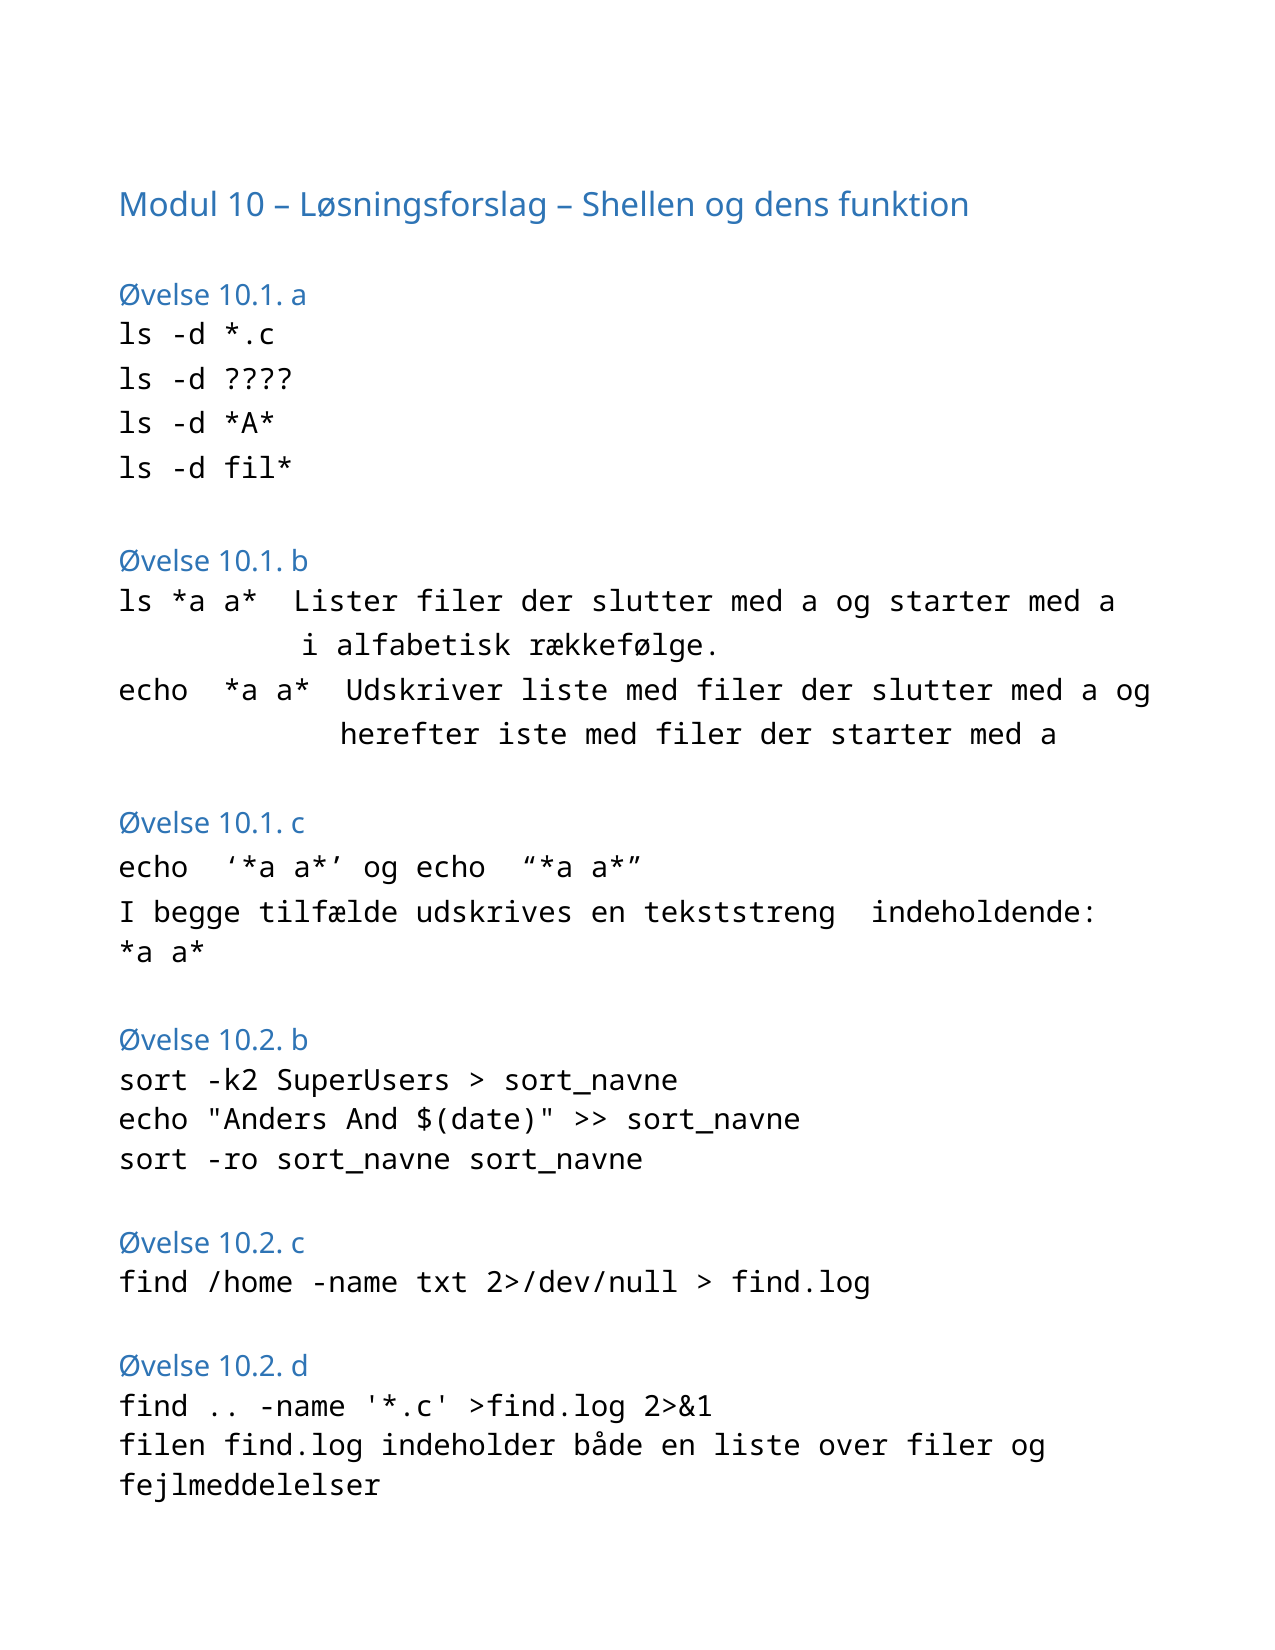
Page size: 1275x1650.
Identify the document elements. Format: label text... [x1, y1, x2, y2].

text herefter iste med filer der starter med a [118, 713, 1157, 753]
subtitle Øvelse 10.1. c [118, 802, 1157, 842]
text find /home -name txt 2>/dev/null > find.log [118, 1262, 1157, 1301]
text ls *a a* Lister filer der slutter med a og starter med a [118, 580, 1157, 619]
text i alfabetisk rækkefølge. [118, 624, 1157, 664]
text echo "Anders And $(date)" >> sort_navne [118, 1099, 1157, 1138]
text echo *a a* Udskriver liste med filer der slutter med a og [118, 669, 1157, 708]
text ls -d *.c [118, 314, 1157, 353]
subtitle Øvelse 10.1. a [118, 274, 1157, 314]
text find .. -name '*.c' >find.log 2>&1 [118, 1385, 1157, 1424]
text ls -d *A* [118, 403, 1157, 442]
subtitle Modul 10 – Løsningsforslag – Shellen og dens funktion [118, 181, 1157, 226]
subtitle Øvelse 10.2. c [118, 1222, 1157, 1262]
subtitle Øvelse 10.2. d [118, 1345, 1157, 1385]
text ls -d ???? [118, 358, 1157, 398]
text ls -d fil* [118, 447, 1157, 487]
subtitle Øvelse 10.2. b [118, 1019, 1157, 1059]
text I begge tilfælde udskrives en tekststreng indeholdende: *a a* [118, 891, 1157, 971]
text sort -ro sort_navne sort_navne [118, 1138, 1157, 1178]
text filen find.log indeholder både en liste over filer og fejlmeddelelser [118, 1424, 1157, 1504]
text sort -k2 SuperUsers > sort_navne [118, 1059, 1157, 1099]
text echo ‘*a a*’ og echo “*a a*” [118, 847, 1157, 886]
subtitle Øvelse 10.1. b [118, 540, 1157, 580]
